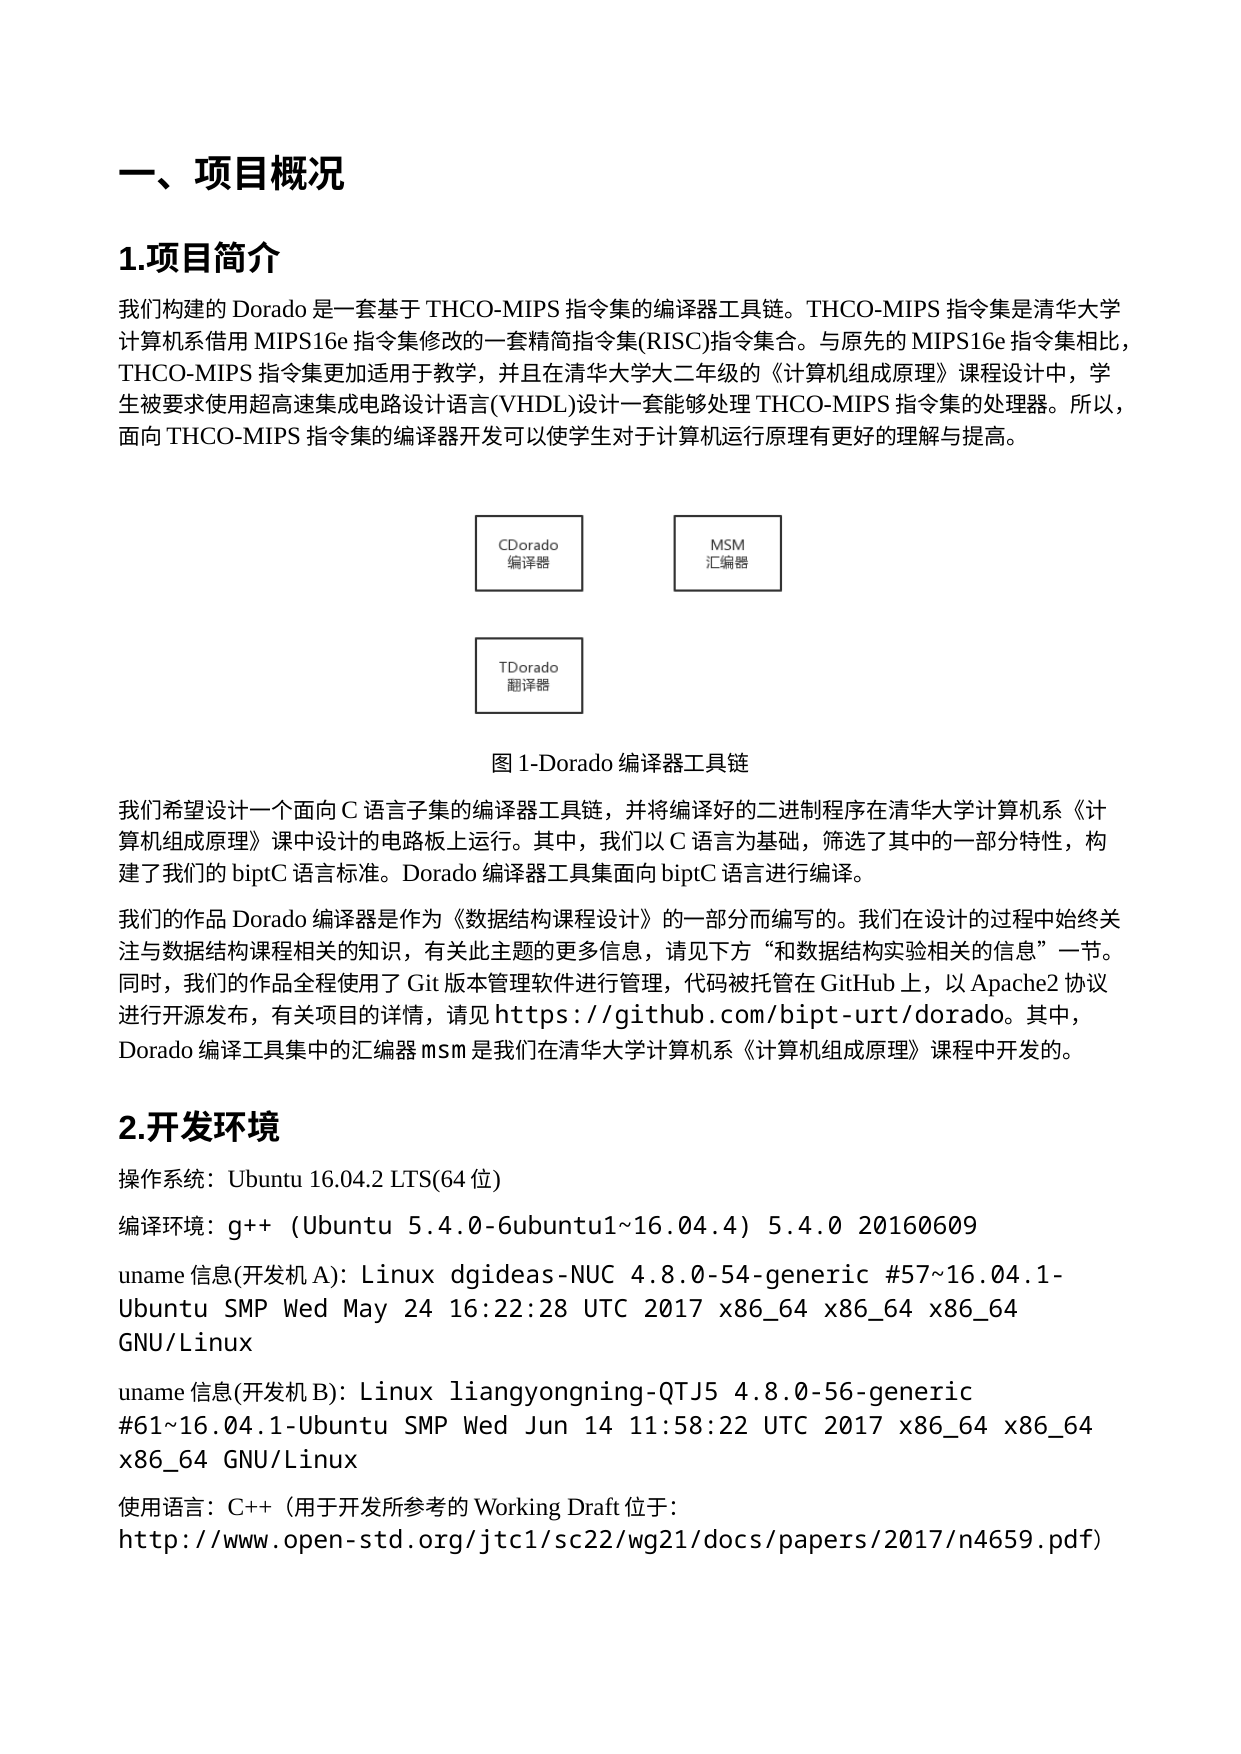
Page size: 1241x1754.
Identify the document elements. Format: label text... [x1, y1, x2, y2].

text 使用语言：C++（用于开发所参考的Working Draft位于：http://www.open-std.org/jtc1/sc22/wg21/docs/papers/2017/n4659.pdf） [118, 1490, 1122, 1556]
text 我们的作品Dorado编译器是作为《数据结构课程设计》的一部分而编写的。我们在设计的过程中始终关注与数据结构课程相关的知识，有关此主题的更多信息，请见下方“和数据结构实验相关的信息”一节。同时，我们的作品全程使用了Git版本管理软件进行管理，代码被托管在GitHub上，以Apache2协议进行开源发布，有关项目的详情，请见https://github.com/bipt-urt/dorado。其中，Dorado编译工具集中的汇编器msm是我们在清华大学计算机系《计算机组成原理》课程中开发的。 [118, 902, 1122, 1065]
subtitle 一、项目概况 [118, 143, 1122, 198]
text uname信息(开发机B)：Linux liangyongning-QTJ5 4.8.0-56-generic #61~16.04.1-Ubuntu SMP Wed Jun 14 11:58:22 UTC 2017 x86_64 x86_64 x86_64 GNU/Linux [118, 1373, 1122, 1476]
text 图1-Dorado编译器工具链 [118, 465, 1122, 778]
subtitle 2.开发环境 [118, 1101, 1122, 1149]
text 操作系统：Ubuntu 16.04.2 LTS(64位) [118, 1162, 1122, 1193]
text 我们构建的Dorado是一套基于THCO-MIPS指令集的编译器工具链。THCO-MIPS指令集是清华大学计算机系借用MIPS16e指令集修改的一套精简指令集(RISC)指令集合。与原先的MIPS16e指令集相比，THCO-MIPS指令集更加适用于教学，并且在清华大学大二年级的《计算机组成原理》课程设计中，学生被要求使用超高速集成电路设计语言(VHDL)设计一套能够处理THCO-MIPS指令集的处理器。所以，面向THCO-MIPS指令集的编译器开发可以使学生对于计算机运行原理有更好的理解与提高。 [118, 292, 1122, 451]
picture [425, 465, 815, 747]
text 我们希望设计一个面向C语言子集的编译器工具链，并将编译好的二进制程序在清华大学计算机系《计算机组成原理》课中设计的电路板上运行。其中，我们以C语言为基础，筛选了其中的一部分特性，构建了我们的biptC语言标准。Dorado编译器工具集面向biptC语言进行编译。 [118, 793, 1122, 888]
subtitle 1.项目简介 [118, 231, 1122, 280]
text uname信息(开发机A)：Linux dgideas-NUC 4.8.0-54-generic #57~16.04.1-Ubuntu SMP Wed May 24 16:22:28 UTC 2017 x86_64 x86_64 x86_64 GNU/Linux [118, 1257, 1122, 1359]
text 编译环境：g++ (Ubuntu 5.4.0-6ubuntu1~16.04.4) 5.4.0 20160609 [118, 1208, 1122, 1242]
